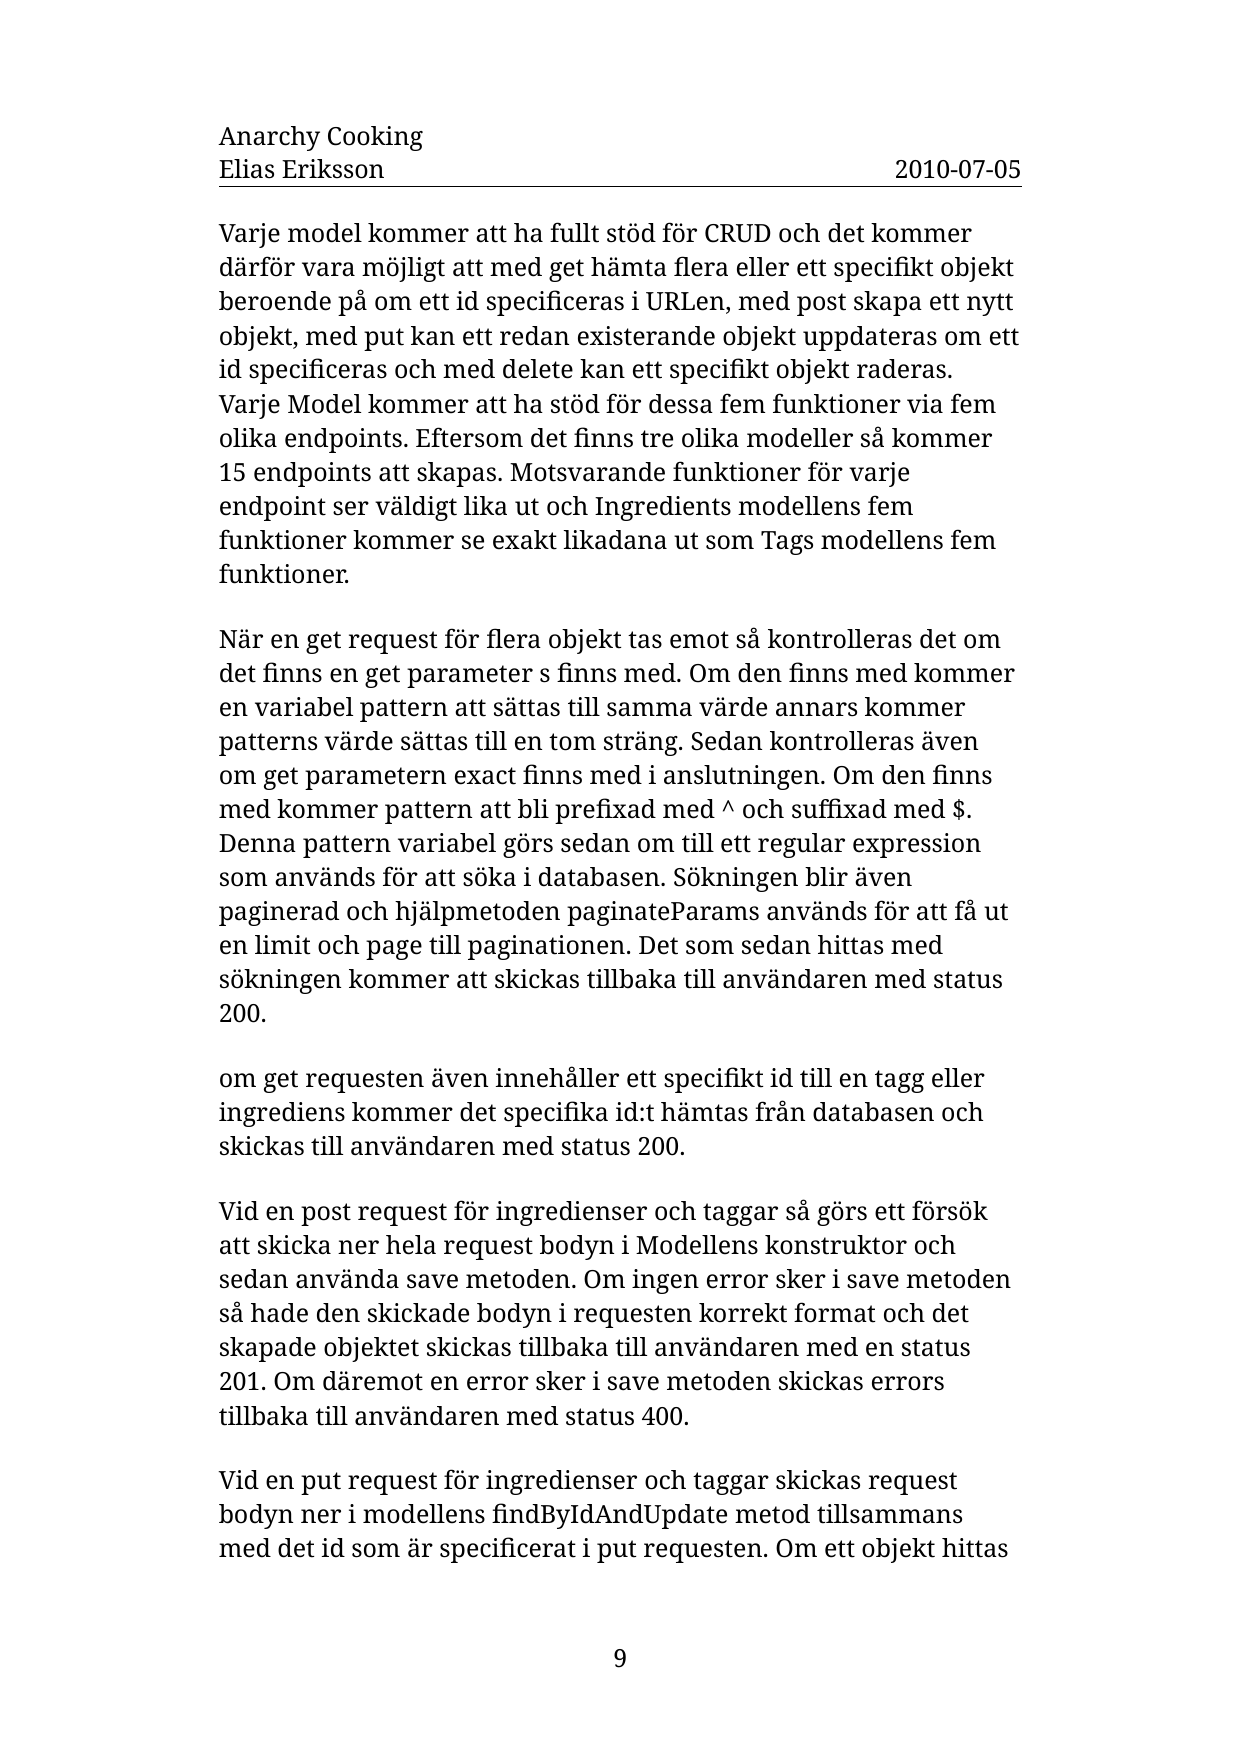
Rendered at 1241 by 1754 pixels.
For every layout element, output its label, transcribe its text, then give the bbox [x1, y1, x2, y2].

text Vid en put request för ingredienser och taggar skickas request bodyn ner i modellens findByIdAndUpdate metod tillsammans med det id som är specificerat i put requesten. Om ett objekt hittas [218, 1463, 1022, 1565]
text Vid en post request för ingredienser och taggar så görs ett försök att skicka ner hela request bodyn i Modellens konstruktor och sedan använda save metoden. Om ingen error sker i save metoden så hade den skickade bodyn i requesten korrekt format och det skapade objektet skickas tillbaka till användaren med en status 201. Om däremot en error sker i save metoden skickas errors tillbaka till användaren med status 400. [218, 1194, 1022, 1432]
text om get requesten även innehåller ett specifikt id till en tagg eller ingrediens kommer det specifika id:t hämtas från databasen och skickas till användaren med status 200. [218, 1061, 1022, 1163]
text Varje model kommer att ha fullt stöd för CRUD och det kommer därför vara möjligt att med get hämta flera eller ett specifikt objekt beroende på om ett id specificeras i URLen, med post skapa ett nytt objekt, med put kan ett redan existerande objekt uppdateras om ett id specificeras och med delete kan ett specifikt objekt raderas. Varje Model kommer att ha stöd för dessa fem funktioner via fem olika endpoints. Eftersom det finns tre olika modeller så kommer 15 endpoints att skapas. Motsvarande funktioner för varje endpoint ser väldigt lika ut och Ingredients modellens fem funktioner kommer se exakt likadana ut som Tags modellens fem funktioner. [218, 216, 1022, 591]
text När en get request för flera objekt tas emot så kontrolleras det om det finns en get parameter s finns med. Om den finns med kommer en variabel pattern att sättas till samma värde annars kommer patterns värde sättas till en tom sträng. Sedan kontrolleras även om get parametern exact finns med i anslutningen. Om den finns med kommer pattern att bli prefixad med ^ och suffixad med $. Denna pattern variabel görs sedan om till ett regular expression som används för att söka i databasen. Sökningen blir även paginerad och hjälpmetoden paginateParams används för att få ut en limit och page till paginationen. Det som sedan hittas med sökningen kommer att skickas tillbaka till användaren med status 200. [218, 621, 1022, 1030]
